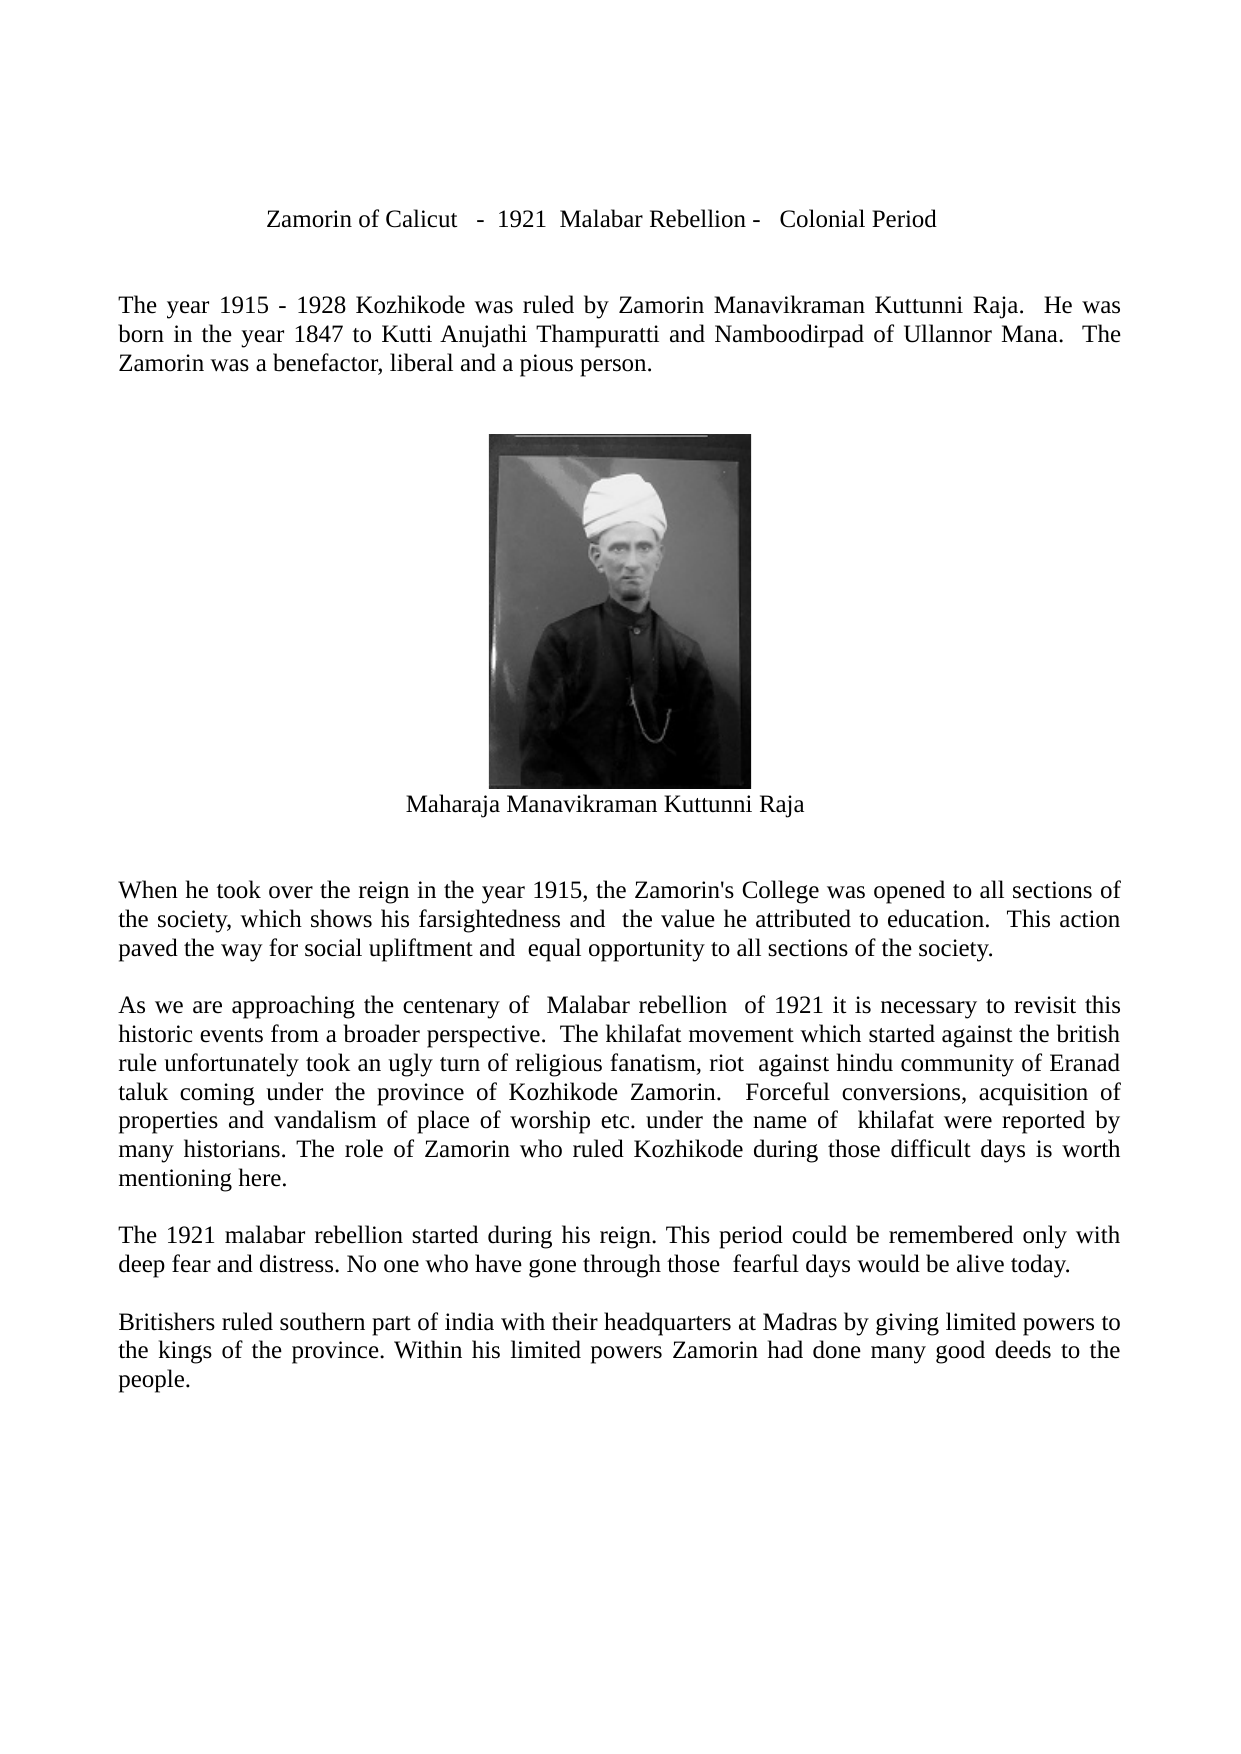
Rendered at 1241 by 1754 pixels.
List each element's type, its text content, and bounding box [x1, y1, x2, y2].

picture [488, 434, 752, 789]
text Britishers ruled southern part of india with their headquarters at Madras by giving limited powers to the kings of the province. Within his limited powers Zamorin had done many good deeds to the people. [118, 1307, 1122, 1393]
text When he took over the reign in the year 1915, the Zamorin's College was opened to all sections of the society, which shows his farsightedness and the value he attributed to education. This action paved the way for social upliftment and equal opportunity to all sections of the society. [118, 875, 1122, 962]
text Maharaja Manavikraman Kuttunni Raja [118, 434, 1122, 818]
text As we are approaching the centenary of Malabar rebellion of 1921 it is necessary to revisit this historic events from a broader perspective. The khilafat movement which started against the british rule unfortunately took an ugly turn of religious fanatism, riot against hindu community of Eranad taluk coming under the province of Kozhikode Zamorin. Forceful conversions, acquisition of properties and vandalism of place of worship etc. under the name of khilafat were reported by many historians. The role of Zamorin who ruled Kozhikode during those difficult days is worth mentioning here. [118, 990, 1122, 1192]
text Zamorin of Calicut - 1921 Malabar Rebellion - Colonial Period [118, 204, 1122, 233]
text The 1921 malabar rebellion started during his reign. This period could be remembered only with deep fear and distress. No one who have gone through those fearful days would be alive today. [118, 1220, 1122, 1278]
text The year 1915 - 1928 Kozhikode was ruled by Zamorin Manavikraman Kuttunni Raja. He was born in the year 1847 to Kutti Anujathi Thampuratti and Namboodirpad of Ullannor Mana. The Zamorin was a benefactor, liberal and a pious person. [118, 291, 1122, 377]
